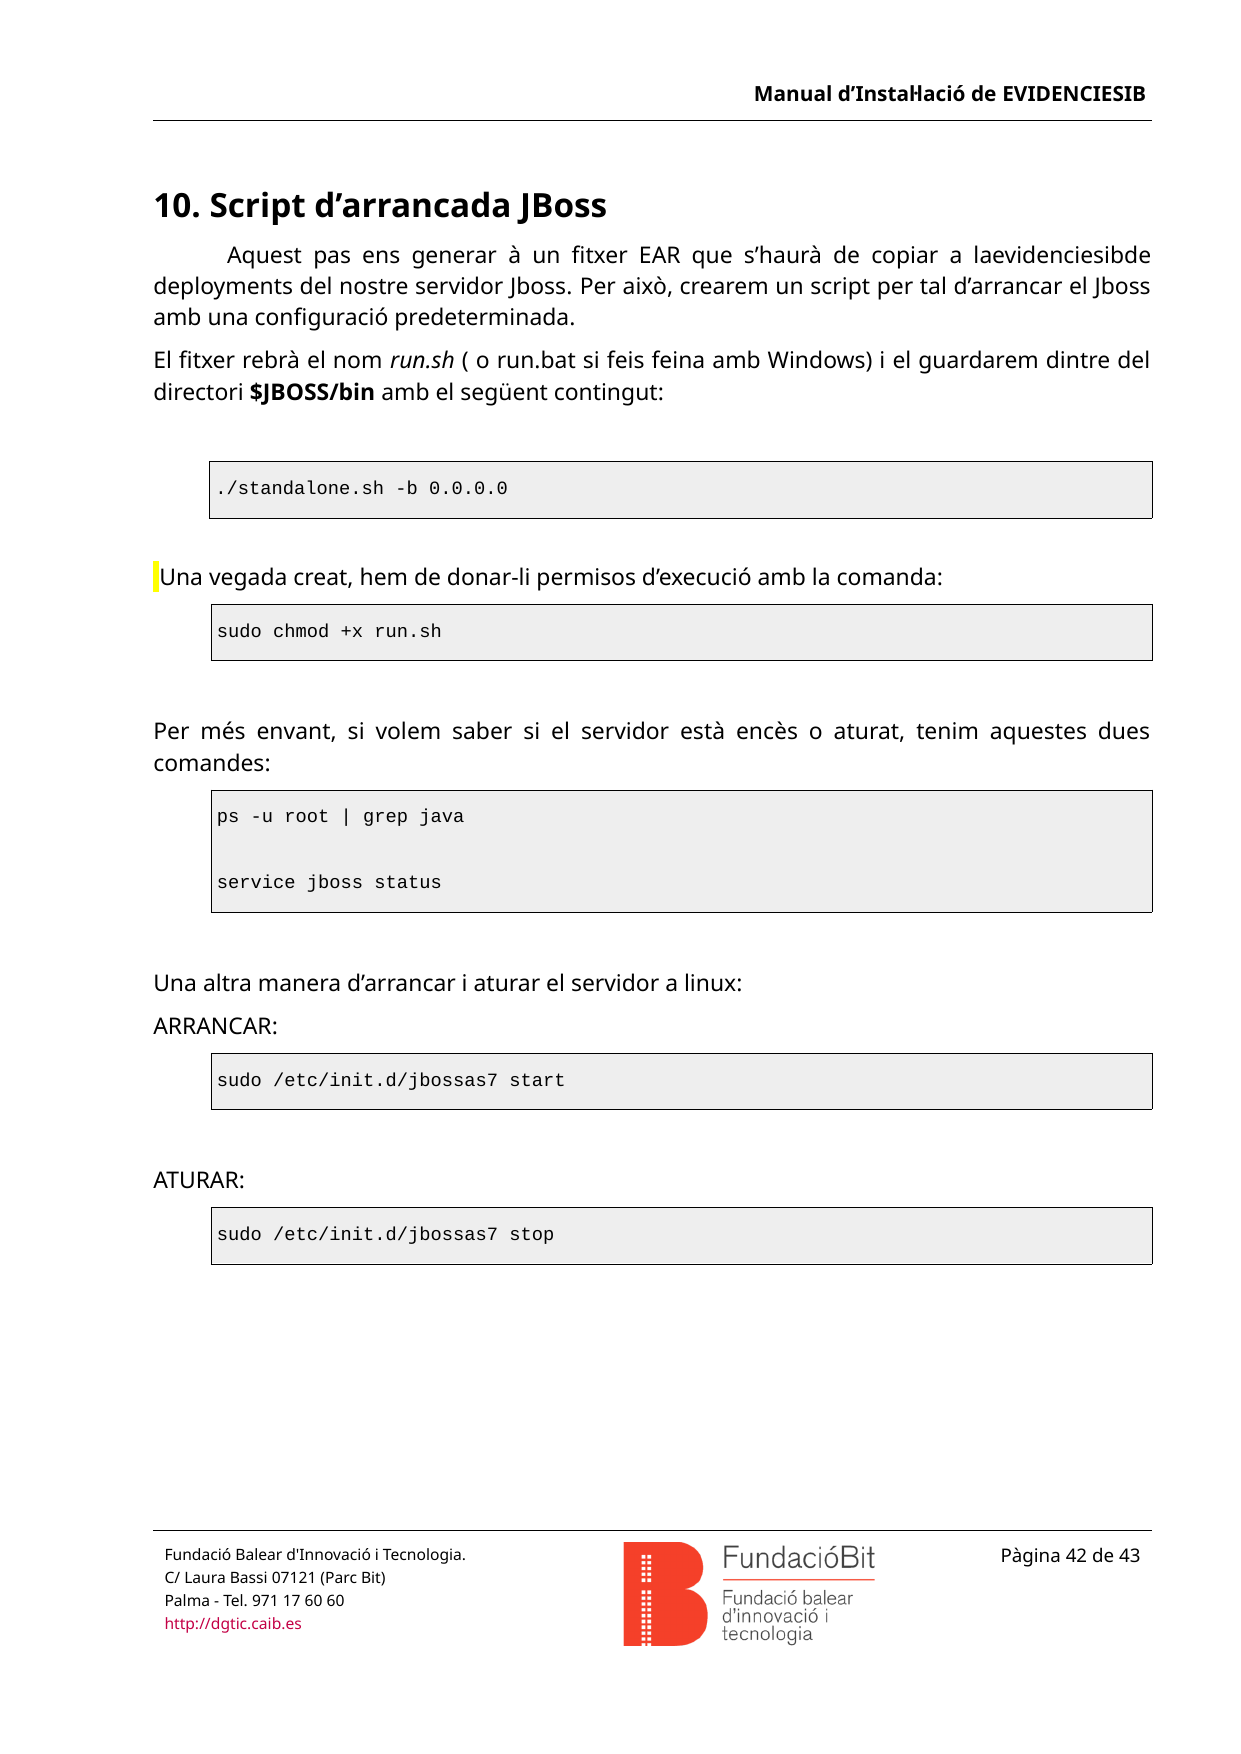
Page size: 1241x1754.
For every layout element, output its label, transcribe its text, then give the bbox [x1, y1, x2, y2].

picture [623, 1542, 875, 1646]
table_header ps -u root | grep java service jboss status [212, 791, 1152, 912]
text Aquest pas ens generar à un fitxer EAR que s’haurà de copiar a laevidenciesibde deployments del nostre servidor Jboss. Per això, crearem un script per tal d’arrancar el Jboss amb una configuració predeterminada. [153, 239, 1152, 332]
text ATURAR: [153, 1164, 1152, 1195]
table_header sudo /etc/init.d/jbossas7 start [212, 1054, 1152, 1109]
table_header sudo /etc/init.d/jbossas7 stop [212, 1208, 1152, 1263]
subtitle Script d’arrancada JBoss [153, 181, 1152, 227]
text El fitxer rebrà el nom run.sh ( o run.bat si feis feina amb Windows) i el guardarem dintre del directori $JBOSS/bin amb el següent contingut: [153, 344, 1152, 407]
table_header sudo chmod +x run.sh [212, 605, 1152, 660]
text Una vegada creat, hem de donar-li permisos d’execució amb la comanda: [153, 530, 1152, 592]
text ARRANCAR: [153, 1010, 1152, 1041]
text Per més envant, si volem saber si el servidor està encès o aturat, tenim aquestes dues comandes: [153, 715, 1152, 778]
table_header ./standalone.sh -b 0.0.0.0 [210, 462, 1152, 518]
text Una altra manera d’arrancar i aturar el servidor a linux: [153, 967, 1152, 998]
